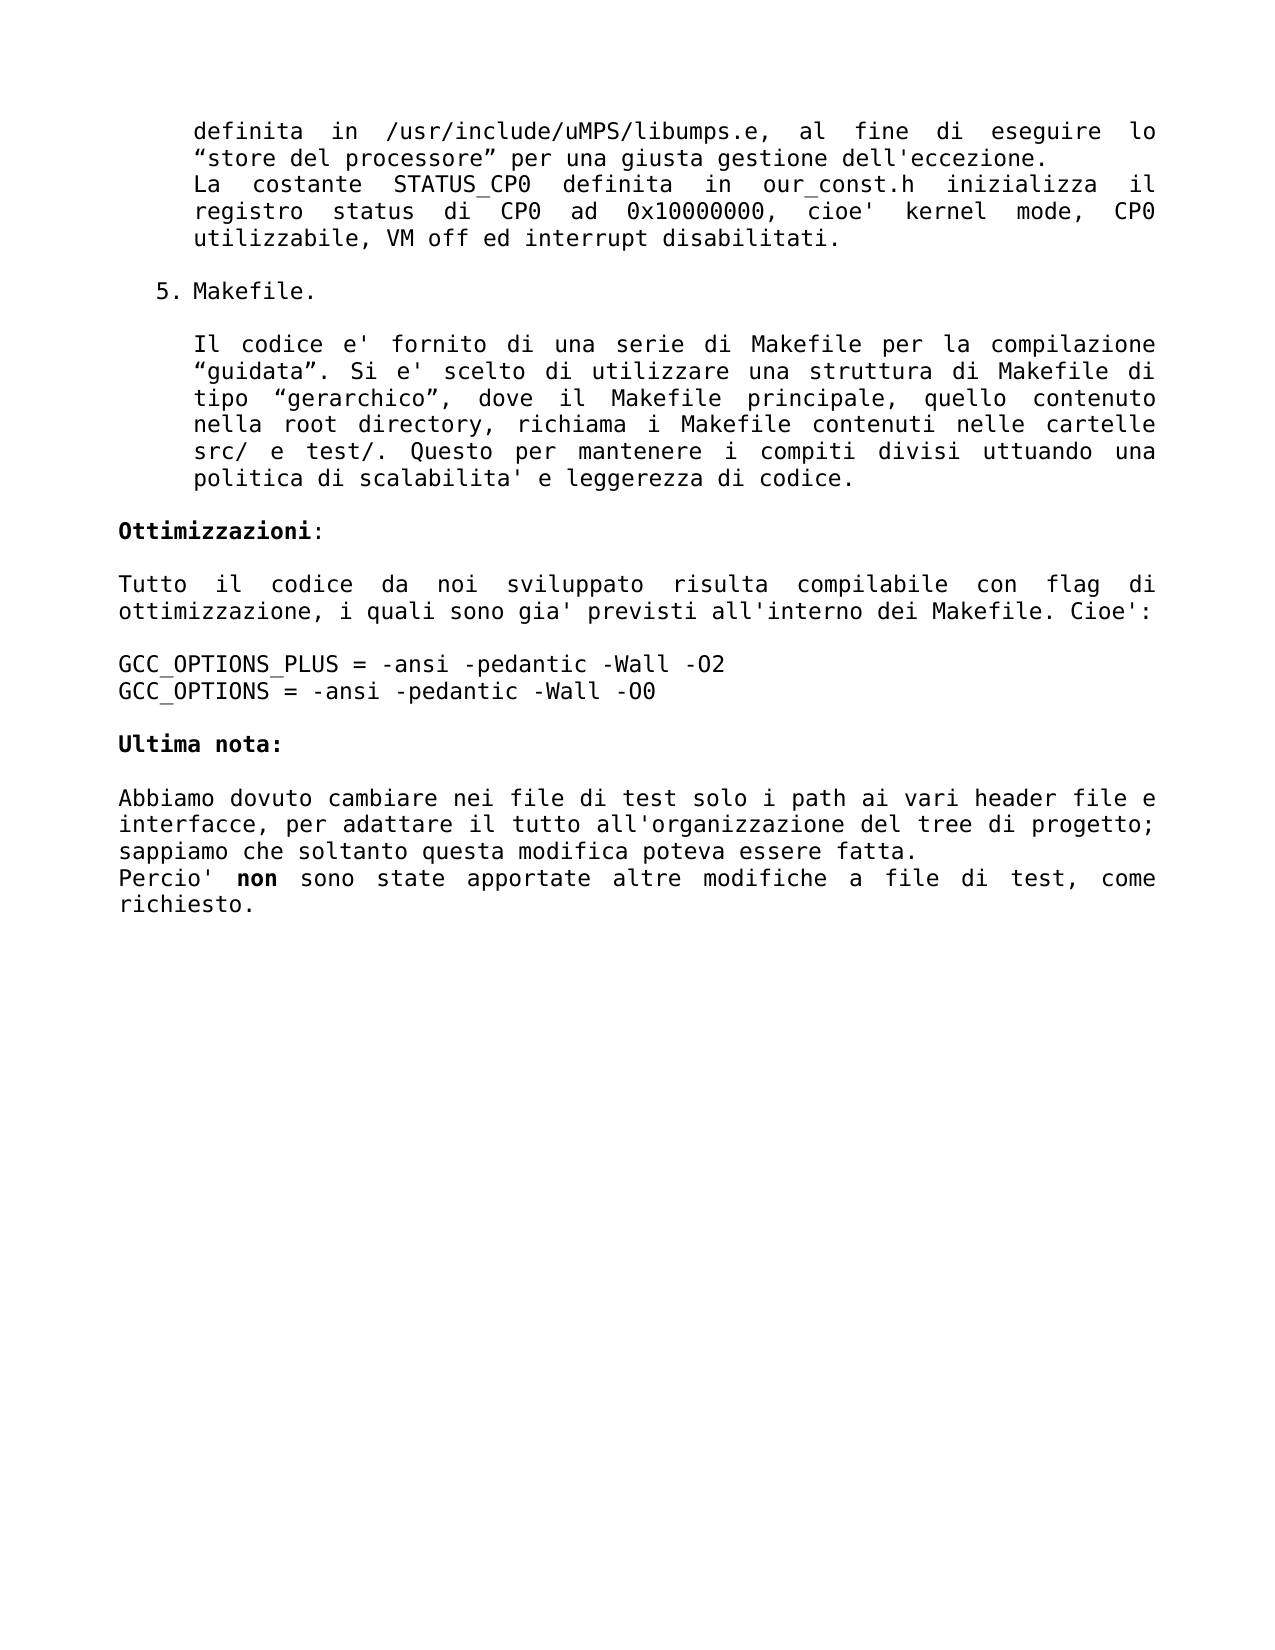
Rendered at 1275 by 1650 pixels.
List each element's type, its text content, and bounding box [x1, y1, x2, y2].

list definita in /usr/include/uMPS/libumps.e, al fine di eseguire lo “store del processore” per una giusta gestione dell'eccezione. [156, 118, 1157, 171]
list La costante STATUS_CP0 definita in our_const.h inizializza il registro status di CP0 ad 0x10000000, cioe' kernel mode, CP0 utilizzabile, VM off ed interrupt disabilitati. [156, 171, 1157, 251]
list Makefile. [156, 278, 1157, 331]
text Abbiamo dovuto cambiare nei file di test solo i path ai vari header file e interfacce, per adattare il tutto all'organizzazione del tree di progetto; sappiamo che soltanto questa modifica poteva essere fatta. [118, 785, 1157, 865]
text Ultima nota: [118, 731, 1157, 758]
text GCC_OPTIONS_PLUS = -ansi -pedantic -Wall -O2 [118, 651, 1157, 678]
text Tutto il codice da noi sviluppato risulta compilabile con flag di ottimizzazione, i quali sono gia' previsti all'interno dei Makefile. Cioe': [118, 571, 1157, 625]
text Percio' non sono state apportate altre modifiche a file di test, come richiesto. [118, 865, 1157, 918]
text GCC_OPTIONS = -ansi -pedantic -Wall -O0 [118, 678, 1157, 705]
text Ottimizzazioni: [118, 518, 1157, 545]
list Il codice e' fornito di una serie di Makefile per la compilazione “guidata”. Si e' scelto di utilizzare una struttura di Makefile di tipo “gerarchico”, dove il Makefile principale, quello contenuto nella root directory, richiama i Makefile contenuti nelle cartelle src/ e test/. Questo per mantenere i compiti divisi uttuando una politica di scalabilita' e leggerezza di codice. [156, 331, 1157, 491]
